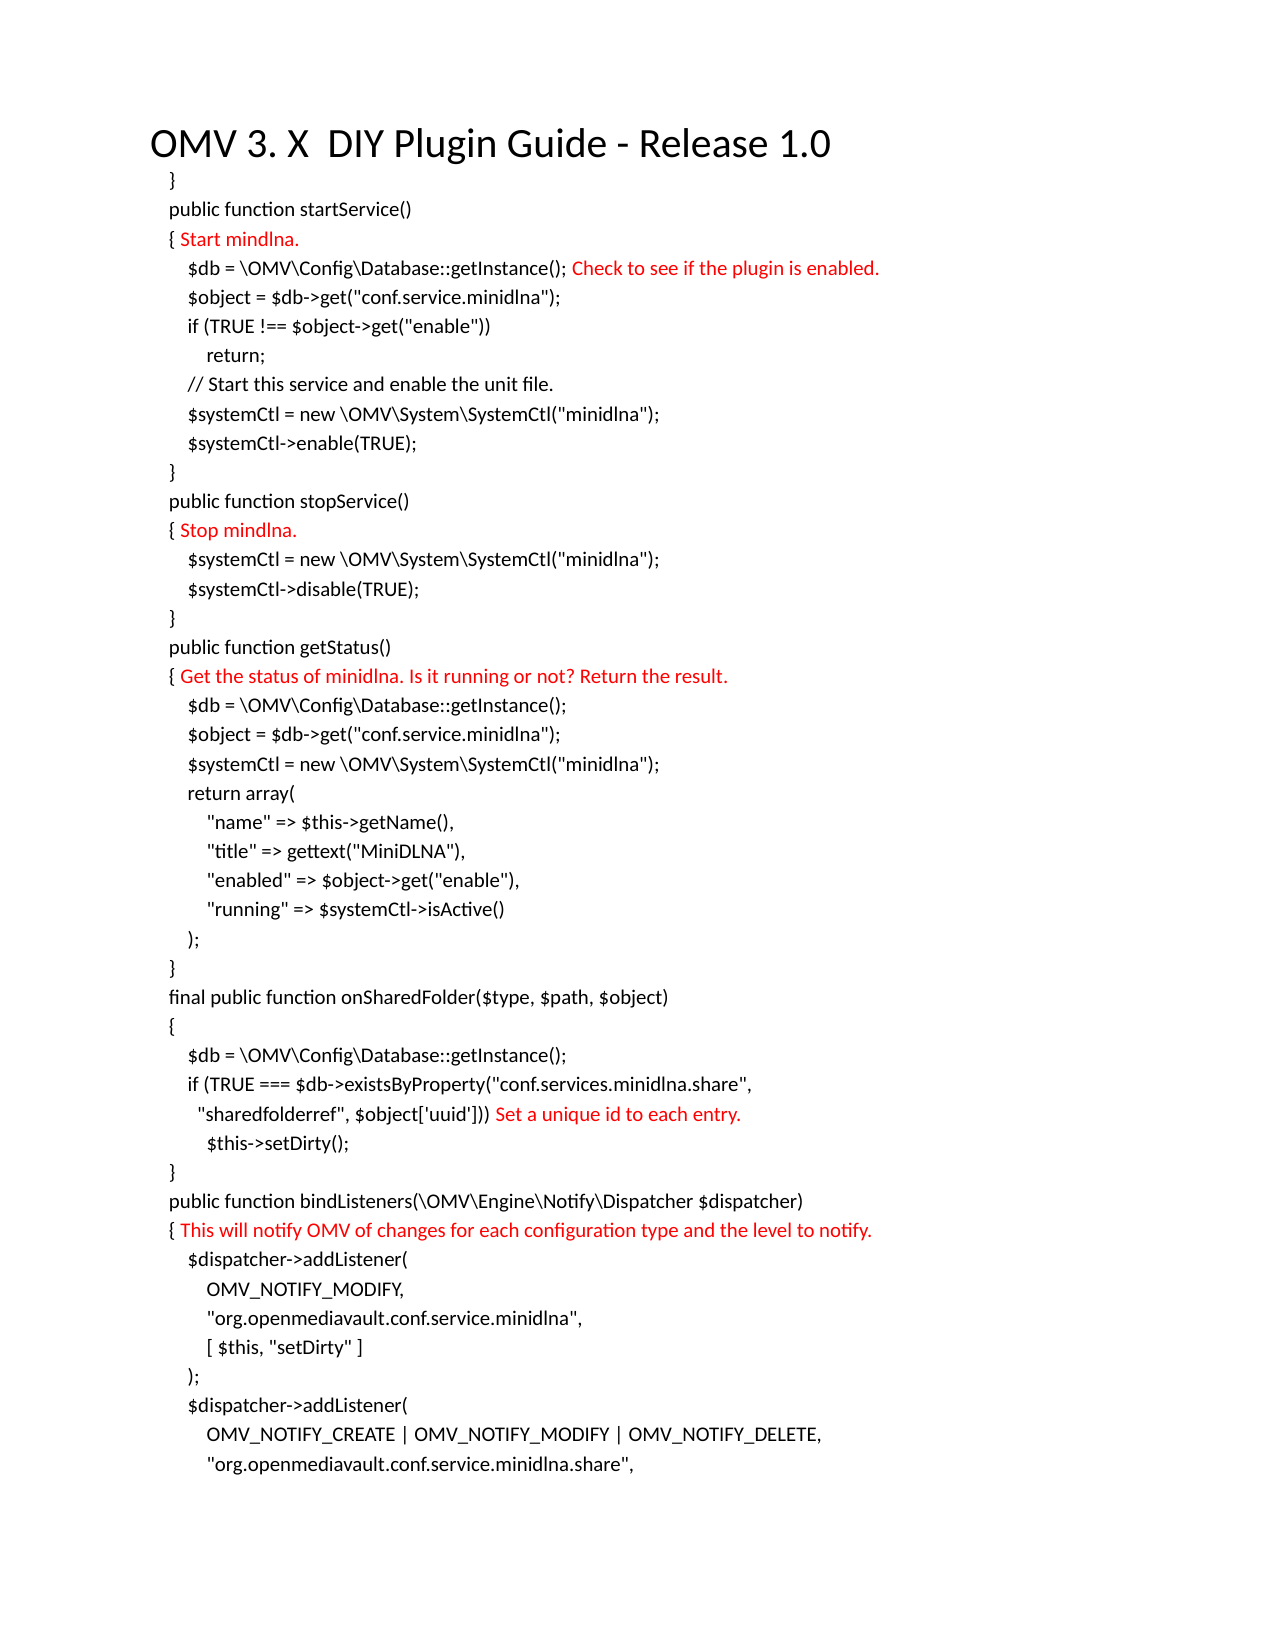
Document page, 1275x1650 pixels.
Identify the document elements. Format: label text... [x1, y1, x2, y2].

text } public function startService() { Start mindlna. $db = \OMV\Config\Database::getInstance(); Check to see if the plugin is enabled. $object = $db->get("conf.service.minidlna"); if (TRUE !== $object->get("enable")) return; // Start this service and enable the unit file. $systemCtl = new \OMV\System\SystemCtl("minidlna"); $systemCtl->enable(TRUE); } public function stopService() { Stop mindlna. $systemCtl = new \OMV\System\SystemCtl("minidlna"); $systemCtl->disable(TRUE); } public function getStatus() { Get the status of minidlna. Is it running or not? Return the result. $db = \OMV\Config\Database::getInstance(); $object = $db->get("conf.service.minidlna"); $systemCtl = new \OMV\System\SystemCtl("minidlna"); return array( "name" => $this->getName(), "title" => gettext("MiniDLNA"), "enabled" => $object->get("enable"), "running" => $systemCtl->isActive() ); } final public function onSharedFolder($type, $path, $object) { $db = \OMV\Config\Database::getInstance(); if (TRUE === $db->existsByProperty("conf.services.minidlna.share", "sharedfolderref", $object['uuid'])) Set a unique id to each entry. $this->setDirty(); } public function bindListeners(\OMV\Engine\Notify\Dispatcher $dispatcher) { This will notify OMV of changes for each configuration type and the level to notify. $dispatcher->addListener( OMV_NOTIFY_MODIFY, "org.openmediavault.conf.service.minidlna", [ $this, "setDirty" ] ); $dispatcher->addListener( OMV_NOTIFY_CREATE | OMV_NOTIFY_MODIFY | OMV_NOTIFY_DELETE, "org.openmediavault.conf.service.minidlna.share", [150, 167, 1125, 1476]
